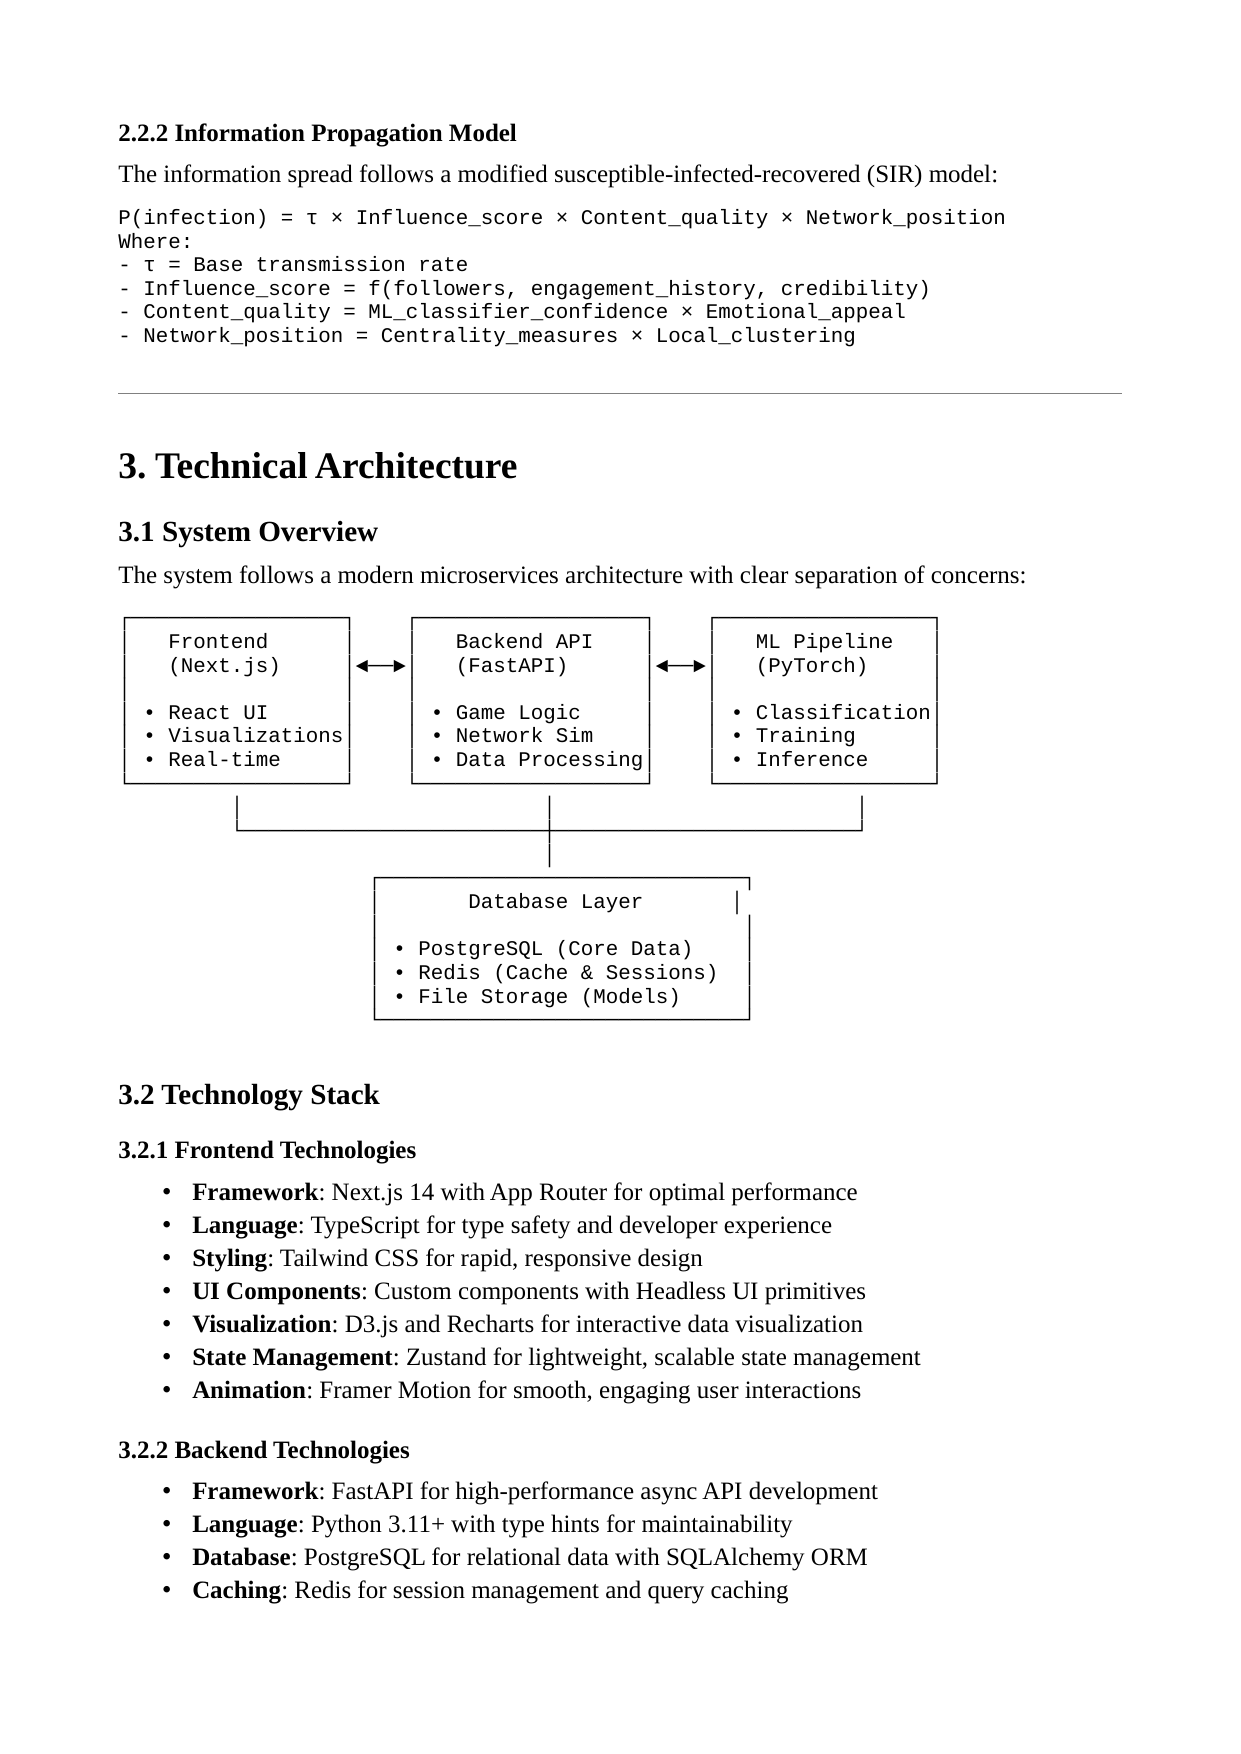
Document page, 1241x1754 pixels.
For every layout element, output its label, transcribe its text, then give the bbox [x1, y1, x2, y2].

text └─────────────────────────────┘ [118, 1009, 1122, 1033]
text │ • React UI │ │ • Game Logic │ │ • Classification│ [937, 702, 1122, 726]
list Visualization: D3.js and Recharts for interactive data visualization [162, 1309, 1122, 1338]
text │ Frontend │ │ Backend API │ │ ML Pipeline │ [412, 631, 649, 654]
text └─────────────────┘ └──────────────────┘ └─────────────────┘ [118, 773, 1122, 796]
text - τ = Base transmission rate [118, 254, 1122, 278]
text │ • File Storage (Models) │ [118, 986, 374, 1009]
text ┌─────────────────┐ ┌──────────────────┐ ┌─────────────────┐ [118, 607, 1122, 631]
text P(infection) = τ × Influence_score × Content_quality × Network_position [118, 207, 1122, 231]
text - Content_quality = ML_classifier_confidence × Emotional_appeal [118, 302, 1122, 325]
list Styling: Tailwind CSS for rapid, responsive design [162, 1243, 1122, 1272]
list Language: Python 3.11+ with type hints for maintainability [162, 1509, 1122, 1538]
text │ • Visualizations│ │ • Network Sim │ │ • Training │ [118, 726, 1122, 749]
text │ Frontend │ │ Backend API │ │ ML Pipeline │ [125, 631, 349, 654]
text │ • PostgreSQL (Core Data) │ [118, 938, 1122, 962]
text │ • React UI │ │ • Game Logic │ │ • Classification│ [350, 702, 411, 726]
text │ (Next.js) │◄──►│ (FastAPI) │◄──►│ (PyTorch) │ [118, 654, 1122, 678]
text Where: [118, 231, 1122, 254]
list Framework: Next.js 14 with App Router for optimal performance [162, 1177, 1122, 1206]
text │ • React UI │ │ • Game Logic │ │ • Classification│ [712, 702, 936, 726]
list UI Components: Custom components with Headless UI primitives [162, 1276, 1122, 1304]
subtitle 3.1 System Overview [118, 514, 1122, 547]
list Database: PostgreSQL for relational data with SQLAlchemy ORM [162, 1542, 1122, 1571]
text The information spread follows a modified susceptible-infected-recovered (SIR) model: [118, 159, 1122, 188]
text - Influence_score = f(followers, engagement_history, credibility) [118, 278, 1122, 302]
text │ [118, 844, 549, 867]
text The system follows a modern microservices architecture with clear separation of concerns: [118, 560, 1122, 588]
text │ │ │ │ │ │ [118, 678, 1122, 702]
text │ • Real-time │ │ • Data Processing│ │ • Inference │ [118, 749, 1122, 773]
text │ Frontend │ │ Backend API │ │ ML Pipeline │ [937, 631, 1122, 654]
text │ │ [118, 915, 374, 938]
text │ [550, 844, 1122, 867]
list Animation: Framer Motion for smooth, engaging user interactions [162, 1375, 1122, 1404]
subtitle 3.2 Technology Stack [118, 1077, 1122, 1111]
text │ • React UI │ │ • Game Logic │ │ • Classification│ [125, 702, 349, 726]
text │ • React UI │ │ • Game Logic │ │ • Classification│ [412, 702, 649, 726]
text ┌─────────────────────────────┐ [118, 867, 1122, 891]
text │ │ │ [118, 796, 1122, 820]
text │ Frontend │ │ Backend API │ │ ML Pipeline │ [650, 631, 711, 654]
text │ • React UI │ │ • Game Logic │ │ • Classification│ [650, 702, 711, 726]
text └────────────────────────┼────────────────────────┘ [118, 820, 1122, 844]
subtitle 3. Technical Architecture [118, 443, 1122, 487]
text - Network_position = Centrality_measures × Local_clustering [118, 325, 1122, 349]
text │ • File Storage (Models) │ [375, 986, 749, 1009]
text │ Database Layer │ [118, 891, 1122, 915]
text │ • Redis (Cache & Sessions) │ [118, 962, 1122, 986]
subtitle 3.2.1 Frontend Technologies [118, 1136, 1122, 1164]
list Language: TypeScript for type safety and developer experience [162, 1210, 1122, 1238]
subtitle 2.2.2 Information Propagation Model [118, 118, 1122, 147]
list State Management: Zustand for lightweight, scalable state management [162, 1342, 1122, 1371]
text │ Frontend │ │ Backend API │ │ ML Pipeline │ [350, 631, 411, 654]
text │ │ [375, 915, 749, 938]
subtitle 3.2.2 Backend Technologies [118, 1435, 1122, 1464]
list Caching: Redis for session management and query caching [162, 1575, 1122, 1604]
text │ │ [750, 915, 1122, 938]
text │ • File Storage (Models) │ [750, 986, 1122, 1009]
list Framework: FastAPI for high-performance async API development [162, 1476, 1122, 1505]
text │ Frontend │ │ Backend API │ │ ML Pipeline │ [712, 631, 936, 654]
